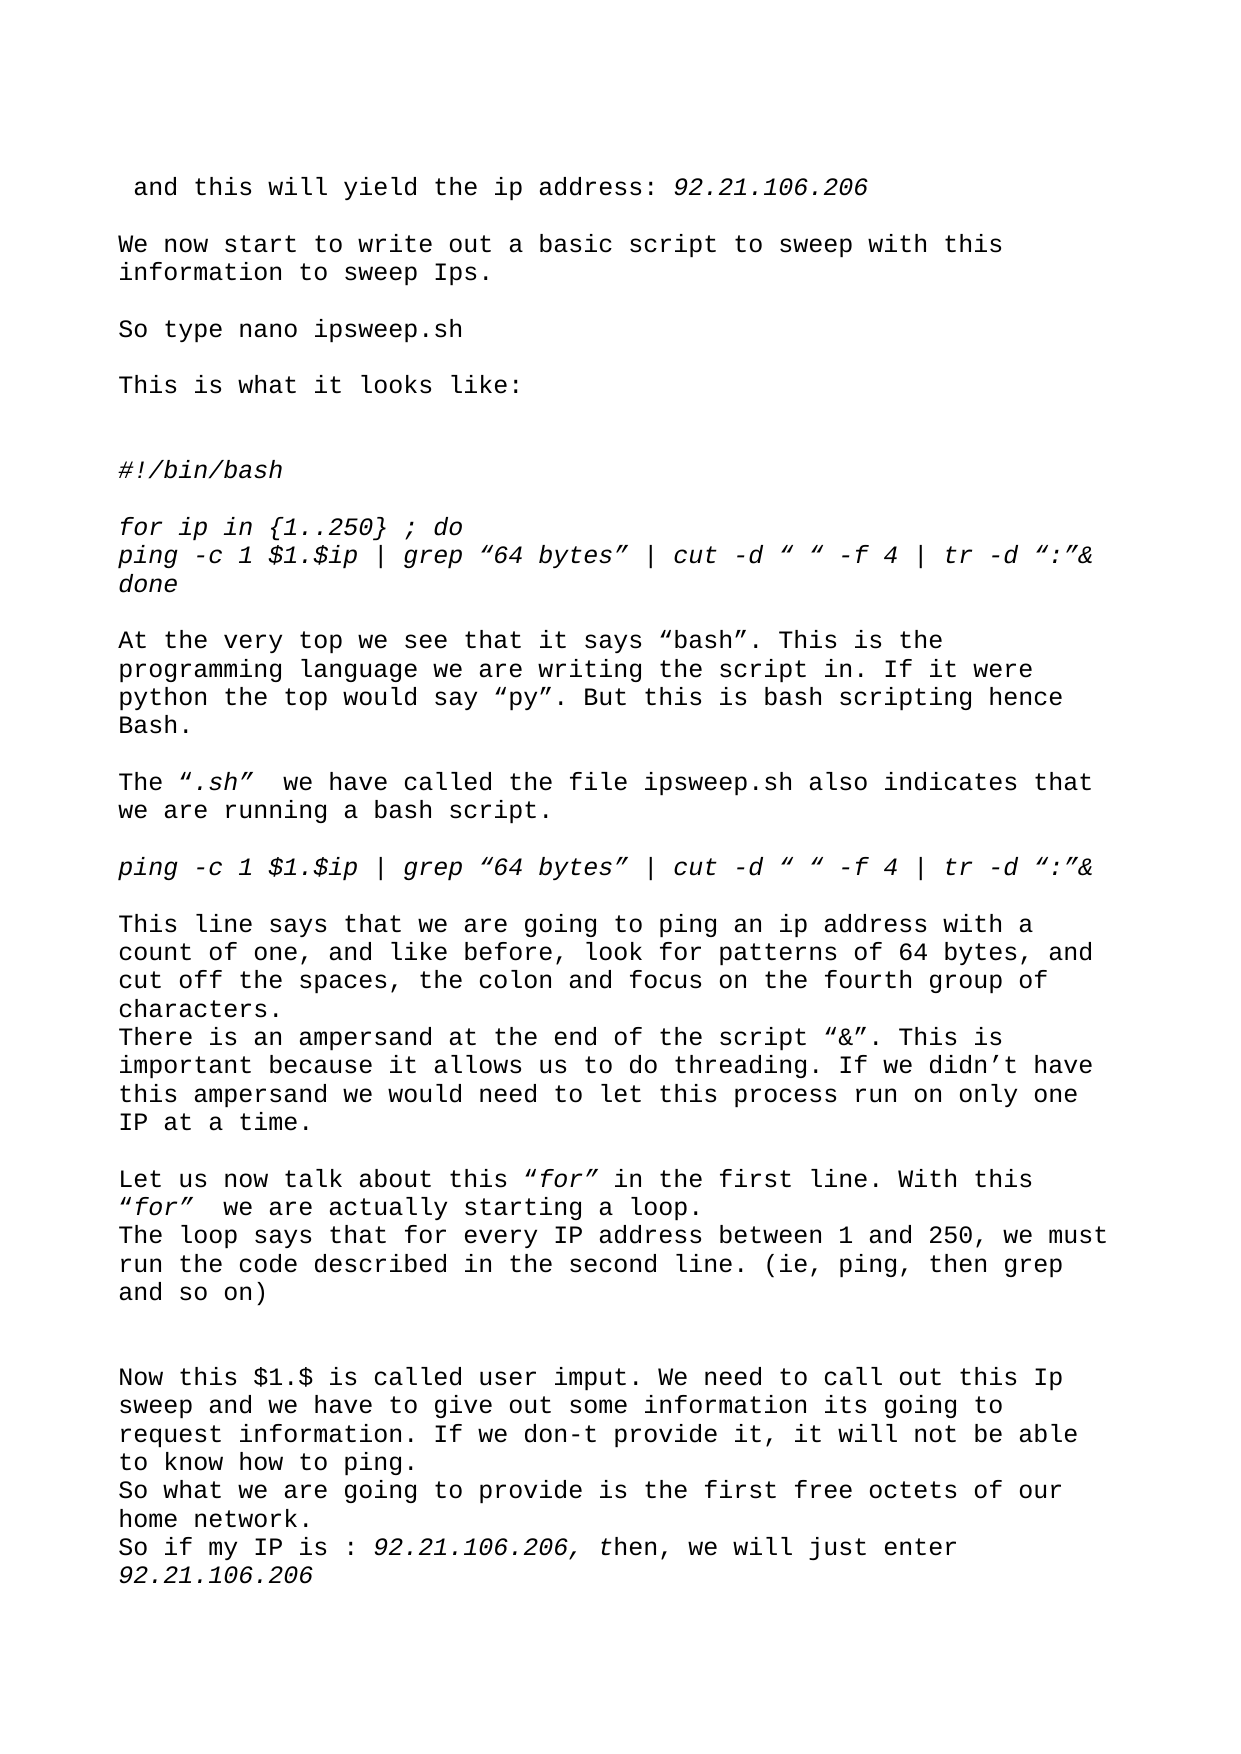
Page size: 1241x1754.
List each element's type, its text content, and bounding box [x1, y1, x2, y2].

text This is what it looks like: [118, 373, 1122, 401]
text So type nano ipsweep.sh [118, 316, 1122, 345]
text Now this $1.$ is called user imput. We need to call out this Ip sweep and we have to give out some information its going to request information. If we don-t provide it, it will not be able to know how to ping. [118, 1365, 1122, 1478]
text ping -c 1 $1.$ip | grep “64 bytes” | cut -d “ “ -f 4 | tr -d “:”& [118, 855, 1122, 883]
text for ip in {1..250} ; do [118, 515, 1122, 543]
text and this will yield the ip address: 92.21.106.206 [118, 175, 1122, 203]
text ping -c 1 $1.$ip | grep “64 bytes” | cut -d “ “ -f 4 | tr -d “:”& [118, 543, 1122, 571]
text So what we are going to provide is the first free octets of our home network. [118, 1478, 1122, 1535]
text The loop says that for every IP address between 1 and 250, we must run the code described in the second line. (ie, ping, then grep and so on) [118, 1223, 1122, 1308]
text This line says that we are going to ping an ip address with a count of one, and like before, look for patterns of 64 bytes, and cut off the spaces, the colon and focus on the fourth group of characters. [118, 911, 1122, 1025]
text So if my IP is : 92.21.106.206, then, we will just enter 92.21.106.206 [118, 1535, 1122, 1591]
text There is an ampersand at the end of the script “&”. This is important because it allows us to do threading. If we didn’t have this ampersand we would need to let this process run on only one IP at a time. [118, 1025, 1122, 1138]
text We now start to write out a basic script to sweep with this information to sweep Ips. [118, 231, 1122, 288]
text Let us now talk about this “for” in the first line. With this “for” we are actually starting a loop. [118, 1166, 1122, 1223]
text At the very top we see that it says “bash”. This is the programming language we are writing the script in. If it were python the top would say “py”. But this is bash scripting hence Bash. [118, 628, 1122, 741]
text done [118, 571, 1122, 600]
text #!/bin/bash [118, 458, 1122, 486]
text The “.sh” we have called the file ipsweep.sh also indicates that we are running a bash script. [118, 770, 1122, 826]
